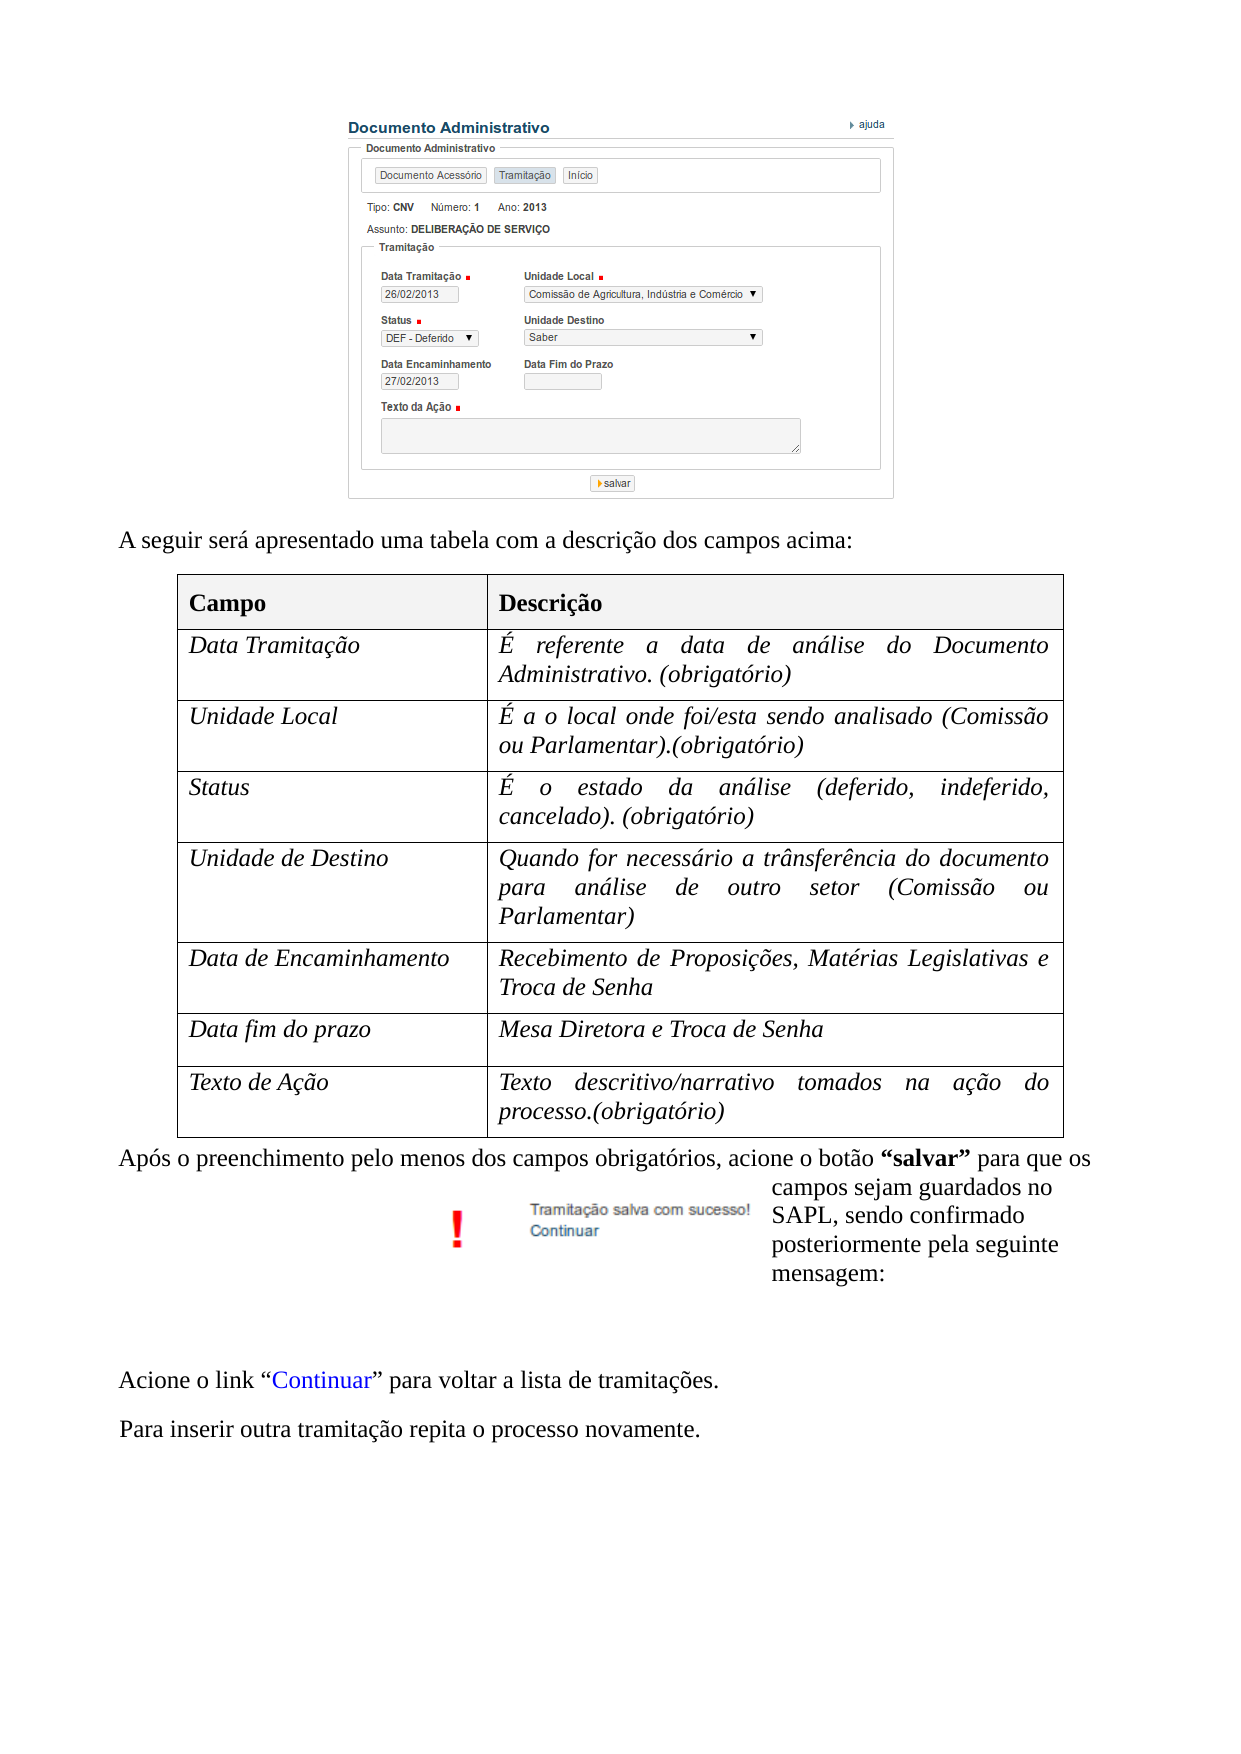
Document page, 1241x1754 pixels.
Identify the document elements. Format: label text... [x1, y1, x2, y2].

table_cell Unidade de Destino [178, 843, 487, 942]
table_cell É referente a data de análise do Documento Administrativo. (obrigatório) [488, 630, 1063, 700]
table_cell Data Tramitação [178, 630, 487, 700]
picture [423, 1195, 772, 1266]
table_header Campo [178, 575, 487, 629]
table_header Descrição [488, 575, 1063, 629]
table_cell É o estado da análise (deferido, indeferido, cancelado). (obrigatório) [488, 772, 1063, 842]
table_cell É a o local onde foi/esta sendo analisado (Comissão ou Parlamentar).(obrigatório) [488, 701, 1063, 771]
table_cell Texto de Ação [178, 1067, 487, 1137]
table_cell Texto descritivo/narrativo tomados na ação do processo.(obrigatório) [488, 1067, 1063, 1137]
table_cell Recebimento de Proposições, Matérias Legislativas e Troca de Senha [488, 943, 1063, 1013]
table_cell Mesa Diretora e Troca de Senha [488, 1014, 1063, 1066]
text Após o preenchimento pelo menos dos campos obrigatórios, acione o botão “salvar” para que os campos sejam guardados no SAPL, sendo confirmado posteriormente pela seguinte mensagem: [118, 1143, 1122, 1287]
table_cell Data de Encaminhamento [178, 943, 487, 1013]
text A seguir será apresentado uma tabela com a descrição dos campos acima: [118, 525, 1122, 554]
text Para inserir outra tramitação repita o processo novamente. [119, 1414, 1122, 1442]
table_cell Unidade Local [178, 701, 487, 771]
table_cell Data fim do prazo [178, 1014, 487, 1066]
table_cell Quando for necessário a trânsferência do documento para análise de outro setor (Comissão ou Parlamentar) [488, 843, 1063, 942]
picture [344, 118, 897, 504]
text Acione o link “Continuar” para voltar a lista de tramitações. [118, 1365, 1122, 1393]
table_cell Status [178, 772, 487, 842]
